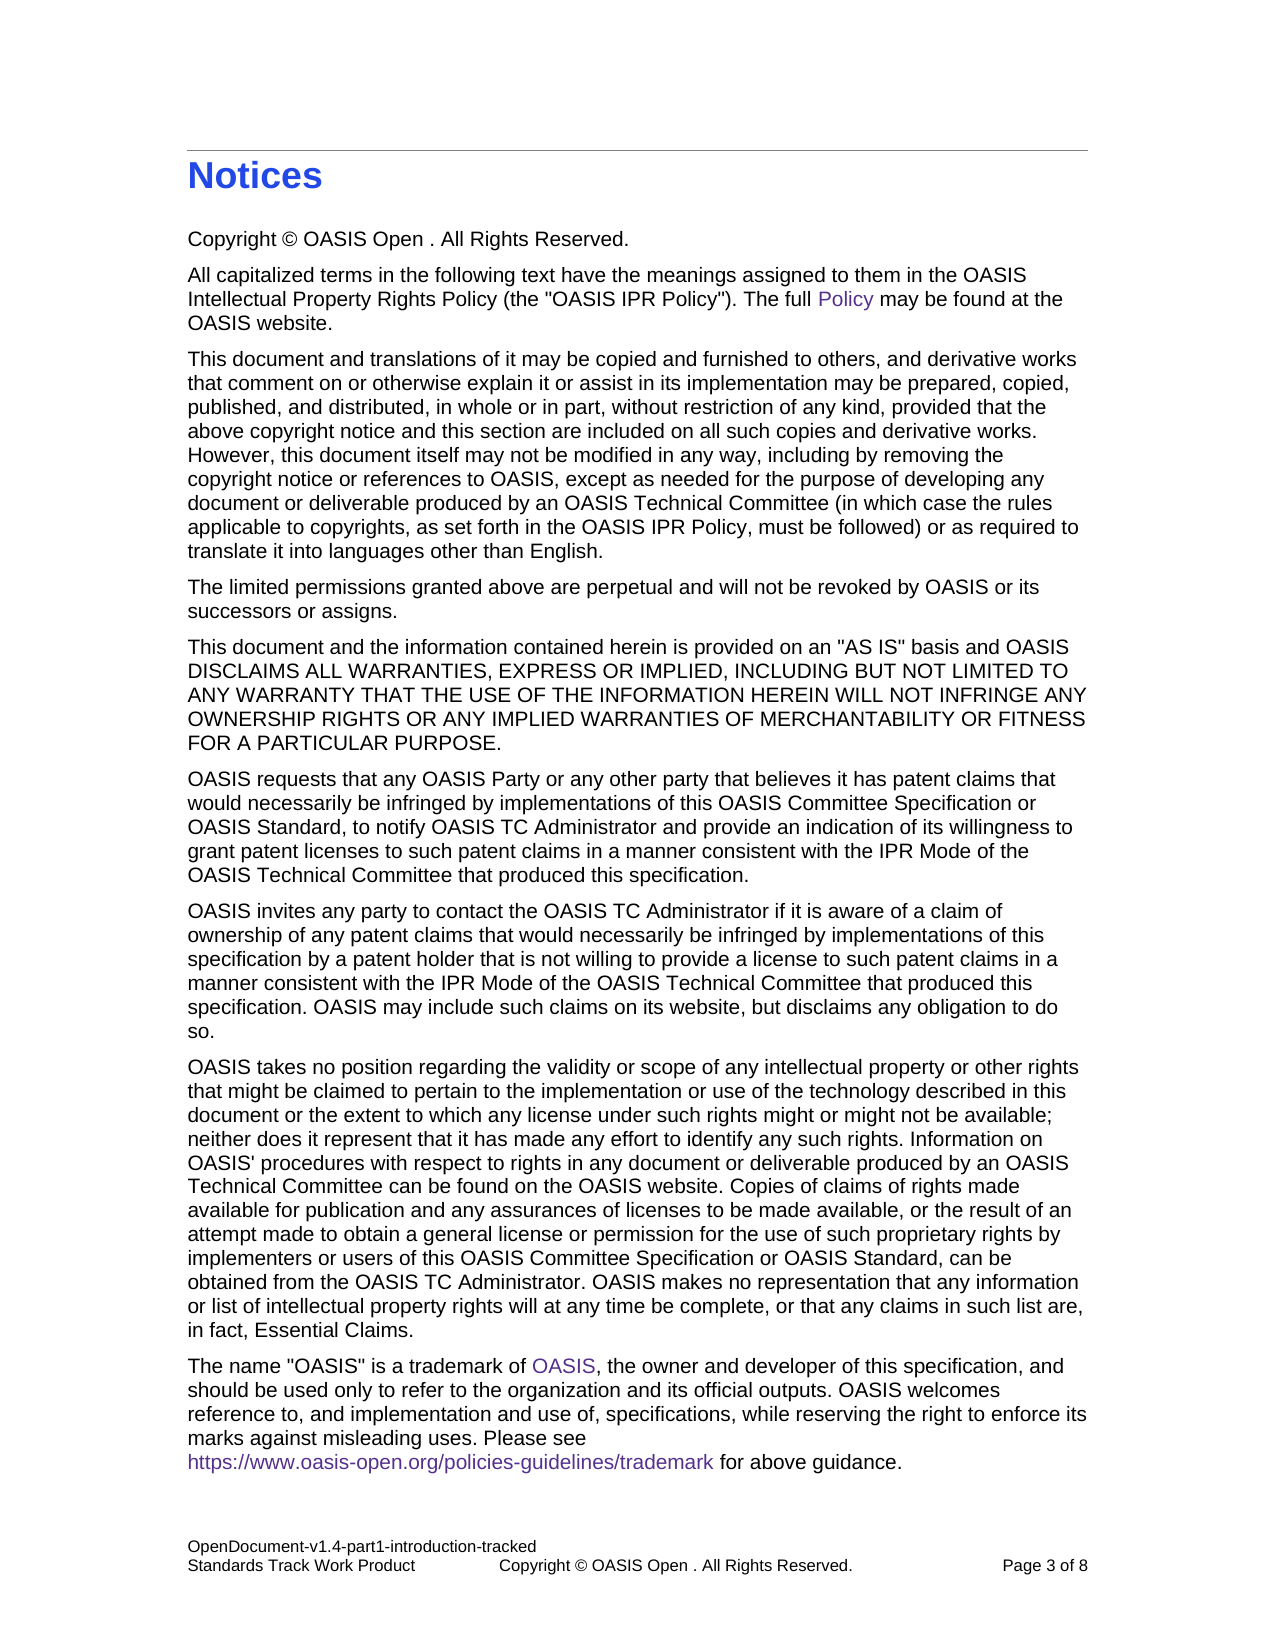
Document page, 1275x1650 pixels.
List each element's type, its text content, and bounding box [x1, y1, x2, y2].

text OASIS requests that any OASIS Party or any other party that believes it has patent claims that would necessarily be infringed by implementations of this OASIS Committee Specification or OASIS Standard, to notify OASIS TC Administrator and provide an indication of its willingness to grant patent licenses to such patent claims in a manner consistent with the IPR Mode of the OASIS Technical Committee that produced this specification. [187, 767, 1088, 887]
text Copyright © OASIS Open . All Rights Reserved. [187, 227, 1088, 251]
text This document and the information contained herein is provided on an "AS IS" basis and OASIS DISCLAIMS ALL WARRANTIES, EXPRESS OR IMPLIED, INCLUDING BUT NOT LIMITED TO ANY WARRANTY THAT THE USE OF THE INFORMATION HEREIN WILL NOT INFRINGE ANY OWNERSHIP RIGHTS OR ANY IMPLIED WARRANTIES OF MERCHANTABILITY OR FITNESS FOR A PARTICULAR PURPOSE. [187, 635, 1088, 755]
text The limited permissions granted above are perpetual and will not be revoked by OASIS or its successors or assigns. [187, 575, 1088, 623]
text OASIS takes no position regarding the validity or scope of any intellectual property or other rights that might be claimed to pertain to the implementation or use of the technology described in this document or the extent to which any license under such rights might or might not be available; neither does it represent that it has made any effort to identify any such rights. Information on OASIS' procedures with respect to rights in any document or deliverable produced by an OASIS Technical Committee can be found on the OASIS website. Copies of claims of rights made available for publication and any assurances of licenses to be made available, or the result of an attempt made to obtain a general license or permission for the use of such proprietary rights by implementers or users of this OASIS Committee Specification or OASIS Standard, can be obtained from the OASIS TC Administrator. OASIS makes no representation that any information or list of intellectual property rights will at any time be complete, or that any claims in such list are, in fact, Essential Claims. [187, 1054, 1088, 1342]
text All capitalized terms in the following text have the meanings assigned to them in the OASIS Intellectual Property Rights Policy (the "OASIS IPR Policy"). The full Policy may be found at the OASIS website. [187, 263, 1088, 335]
text The name "OASIS" is a trademark of OASIS, the owner and developer of this specification, and should be used only to refer to the organization and its official outputs. OASIS welcomes reference to, and implementation and use of, specifications, while reserving the right to enforce its marks against misleading uses. Please see https://www.oasis-open.org/policies-guidelines/trademark for above guidance. [187, 1354, 1088, 1474]
text OASIS invites any party to contact the OASIS TC Administrator if it is aware of a claim of ownership of any patent claims that would necessarily be infringed by implementations of this specification by a patent holder that is not willing to provide a license to such patent claims in a manner consistent with the IPR Mode of the OASIS Technical Committee that produced this specification. OASIS may include such claims on its website, but disclaims any obligation to do so. [187, 899, 1088, 1042]
text Notices [187, 151, 1088, 196]
text This document and translations of it may be copied and furnished to others, and derivative works that comment on or otherwise explain it or assist in its implementation may be prepared, copied, published, and distributed, in whole or in part, without restriction of any kind, provided that the above copyright notice and this section are included on all such copies and derivative works. However, this document itself may not be modified in any way, including by removing the copyright notice or references to OASIS, except as needed for the purpose of developing any document or deliverable produced by an OASIS Technical Committee (in which case the rules applicable to copyrights, as set forth in the OASIS IPR Policy, must be followed) or as required to translate it into languages other than English. [187, 347, 1088, 563]
